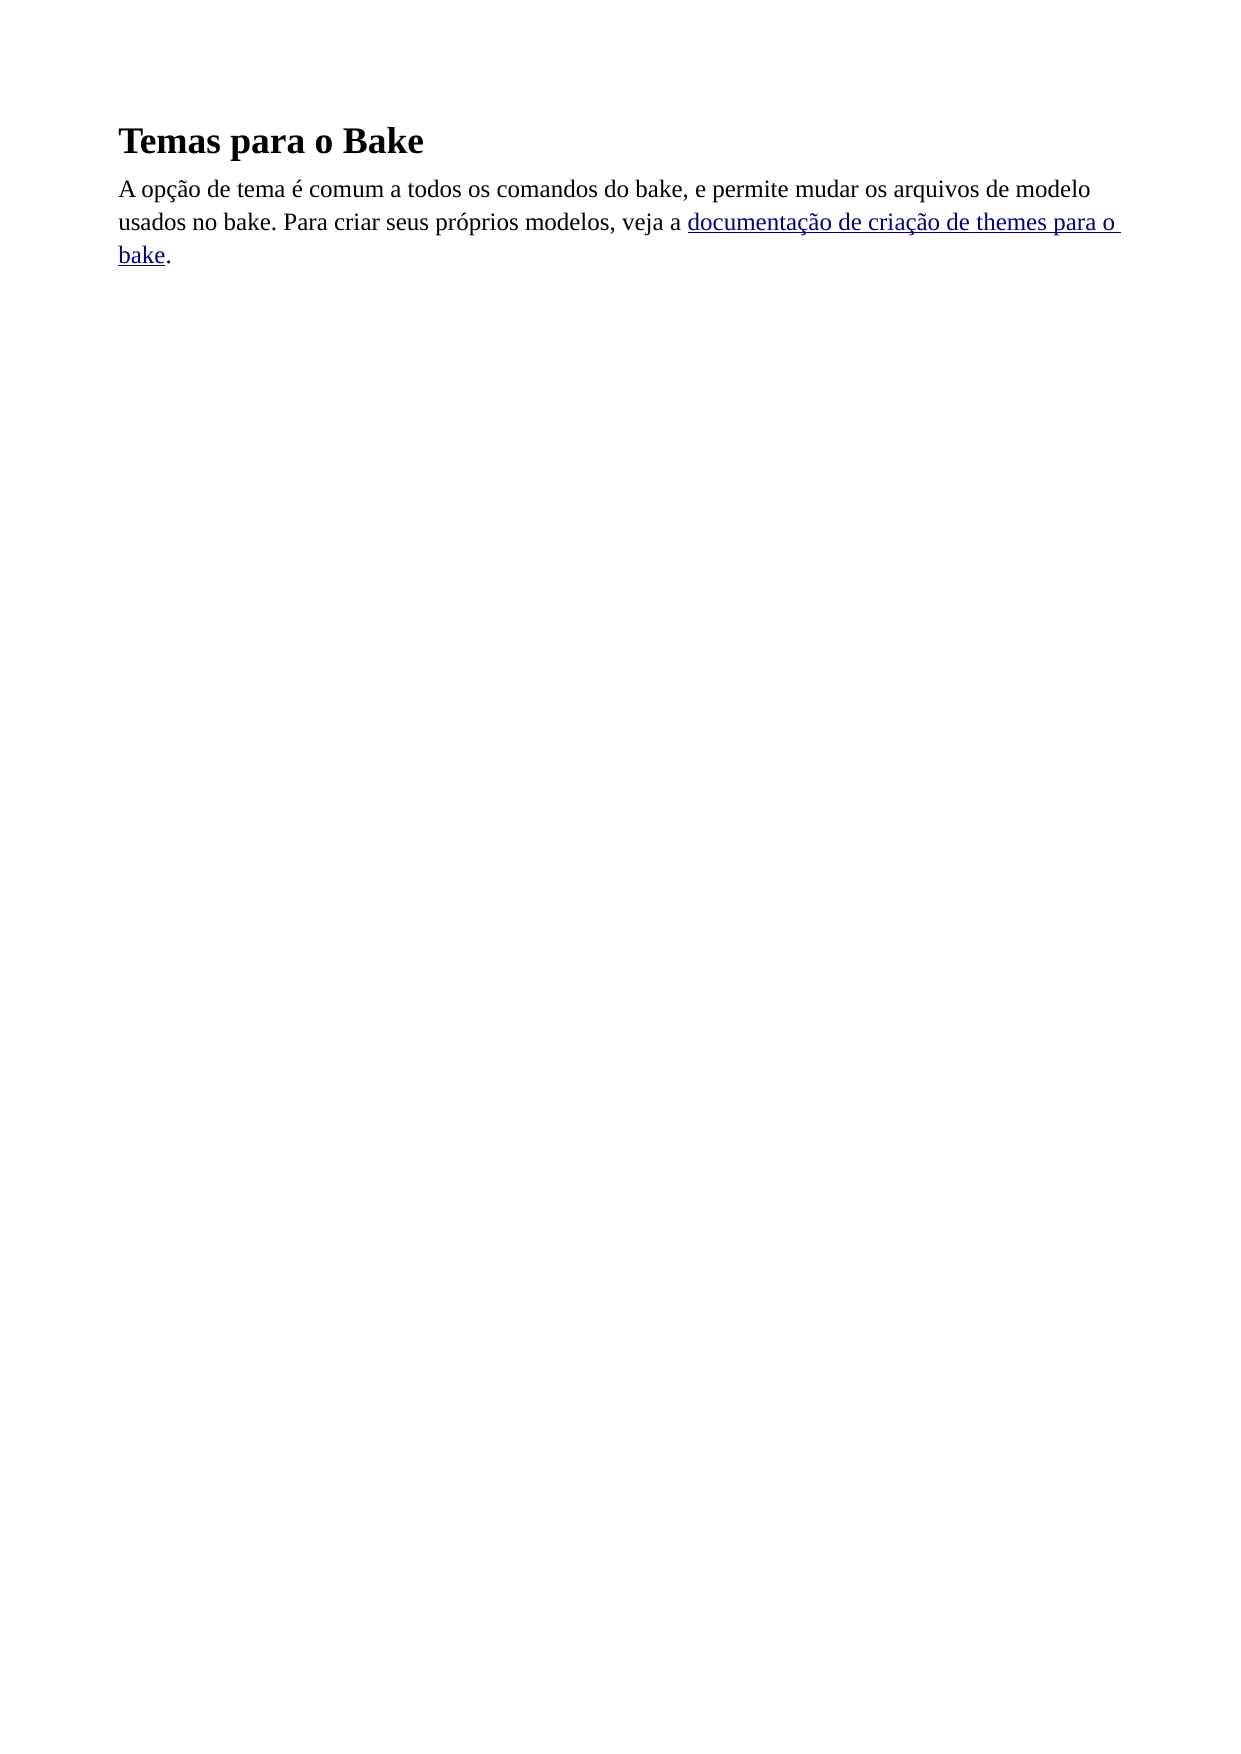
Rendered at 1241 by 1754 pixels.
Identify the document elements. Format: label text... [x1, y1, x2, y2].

subtitle Temas para o Bake [118, 118, 1122, 161]
text A opção de tema é comum a todos os comandos do bake, e permite mudar os arquivos de modelo usados no bake. Para criar seus próprios modelos, veja a documentação de criação de themes para o bake. [118, 174, 1122, 268]
